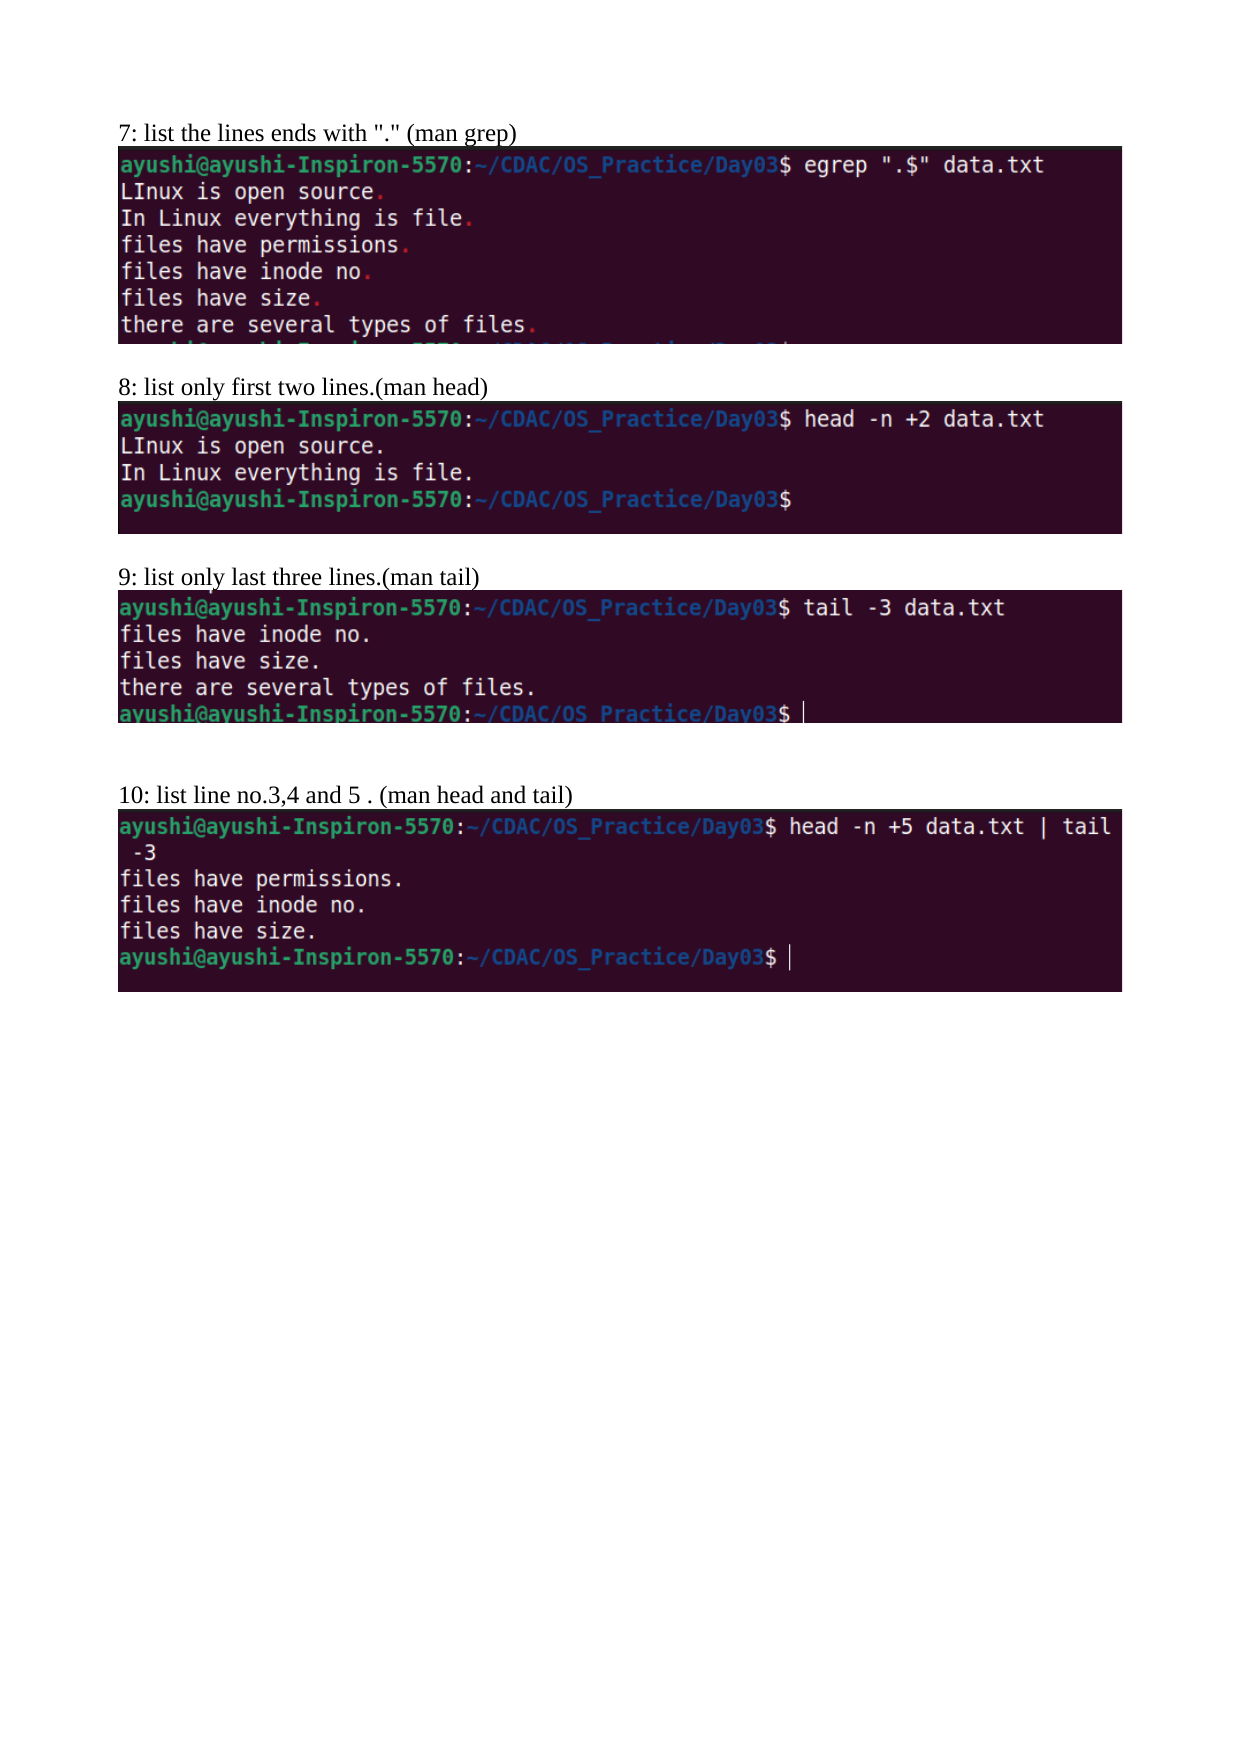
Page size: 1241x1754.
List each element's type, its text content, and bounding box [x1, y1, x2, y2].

picture [118, 809, 1123, 992]
text 7: list the lines ends with "." (man grep) [118, 118, 1122, 146]
text 9: list only last three lines.(man tail) [118, 562, 1122, 590]
text 10: list line no.3,4 and 5 . (man head and tail) [118, 780, 1122, 809]
picture [118, 590, 1123, 723]
picture [118, 146, 1123, 344]
picture [118, 401, 1123, 534]
text 8: list only first two lines.(man head) [118, 372, 1122, 401]
